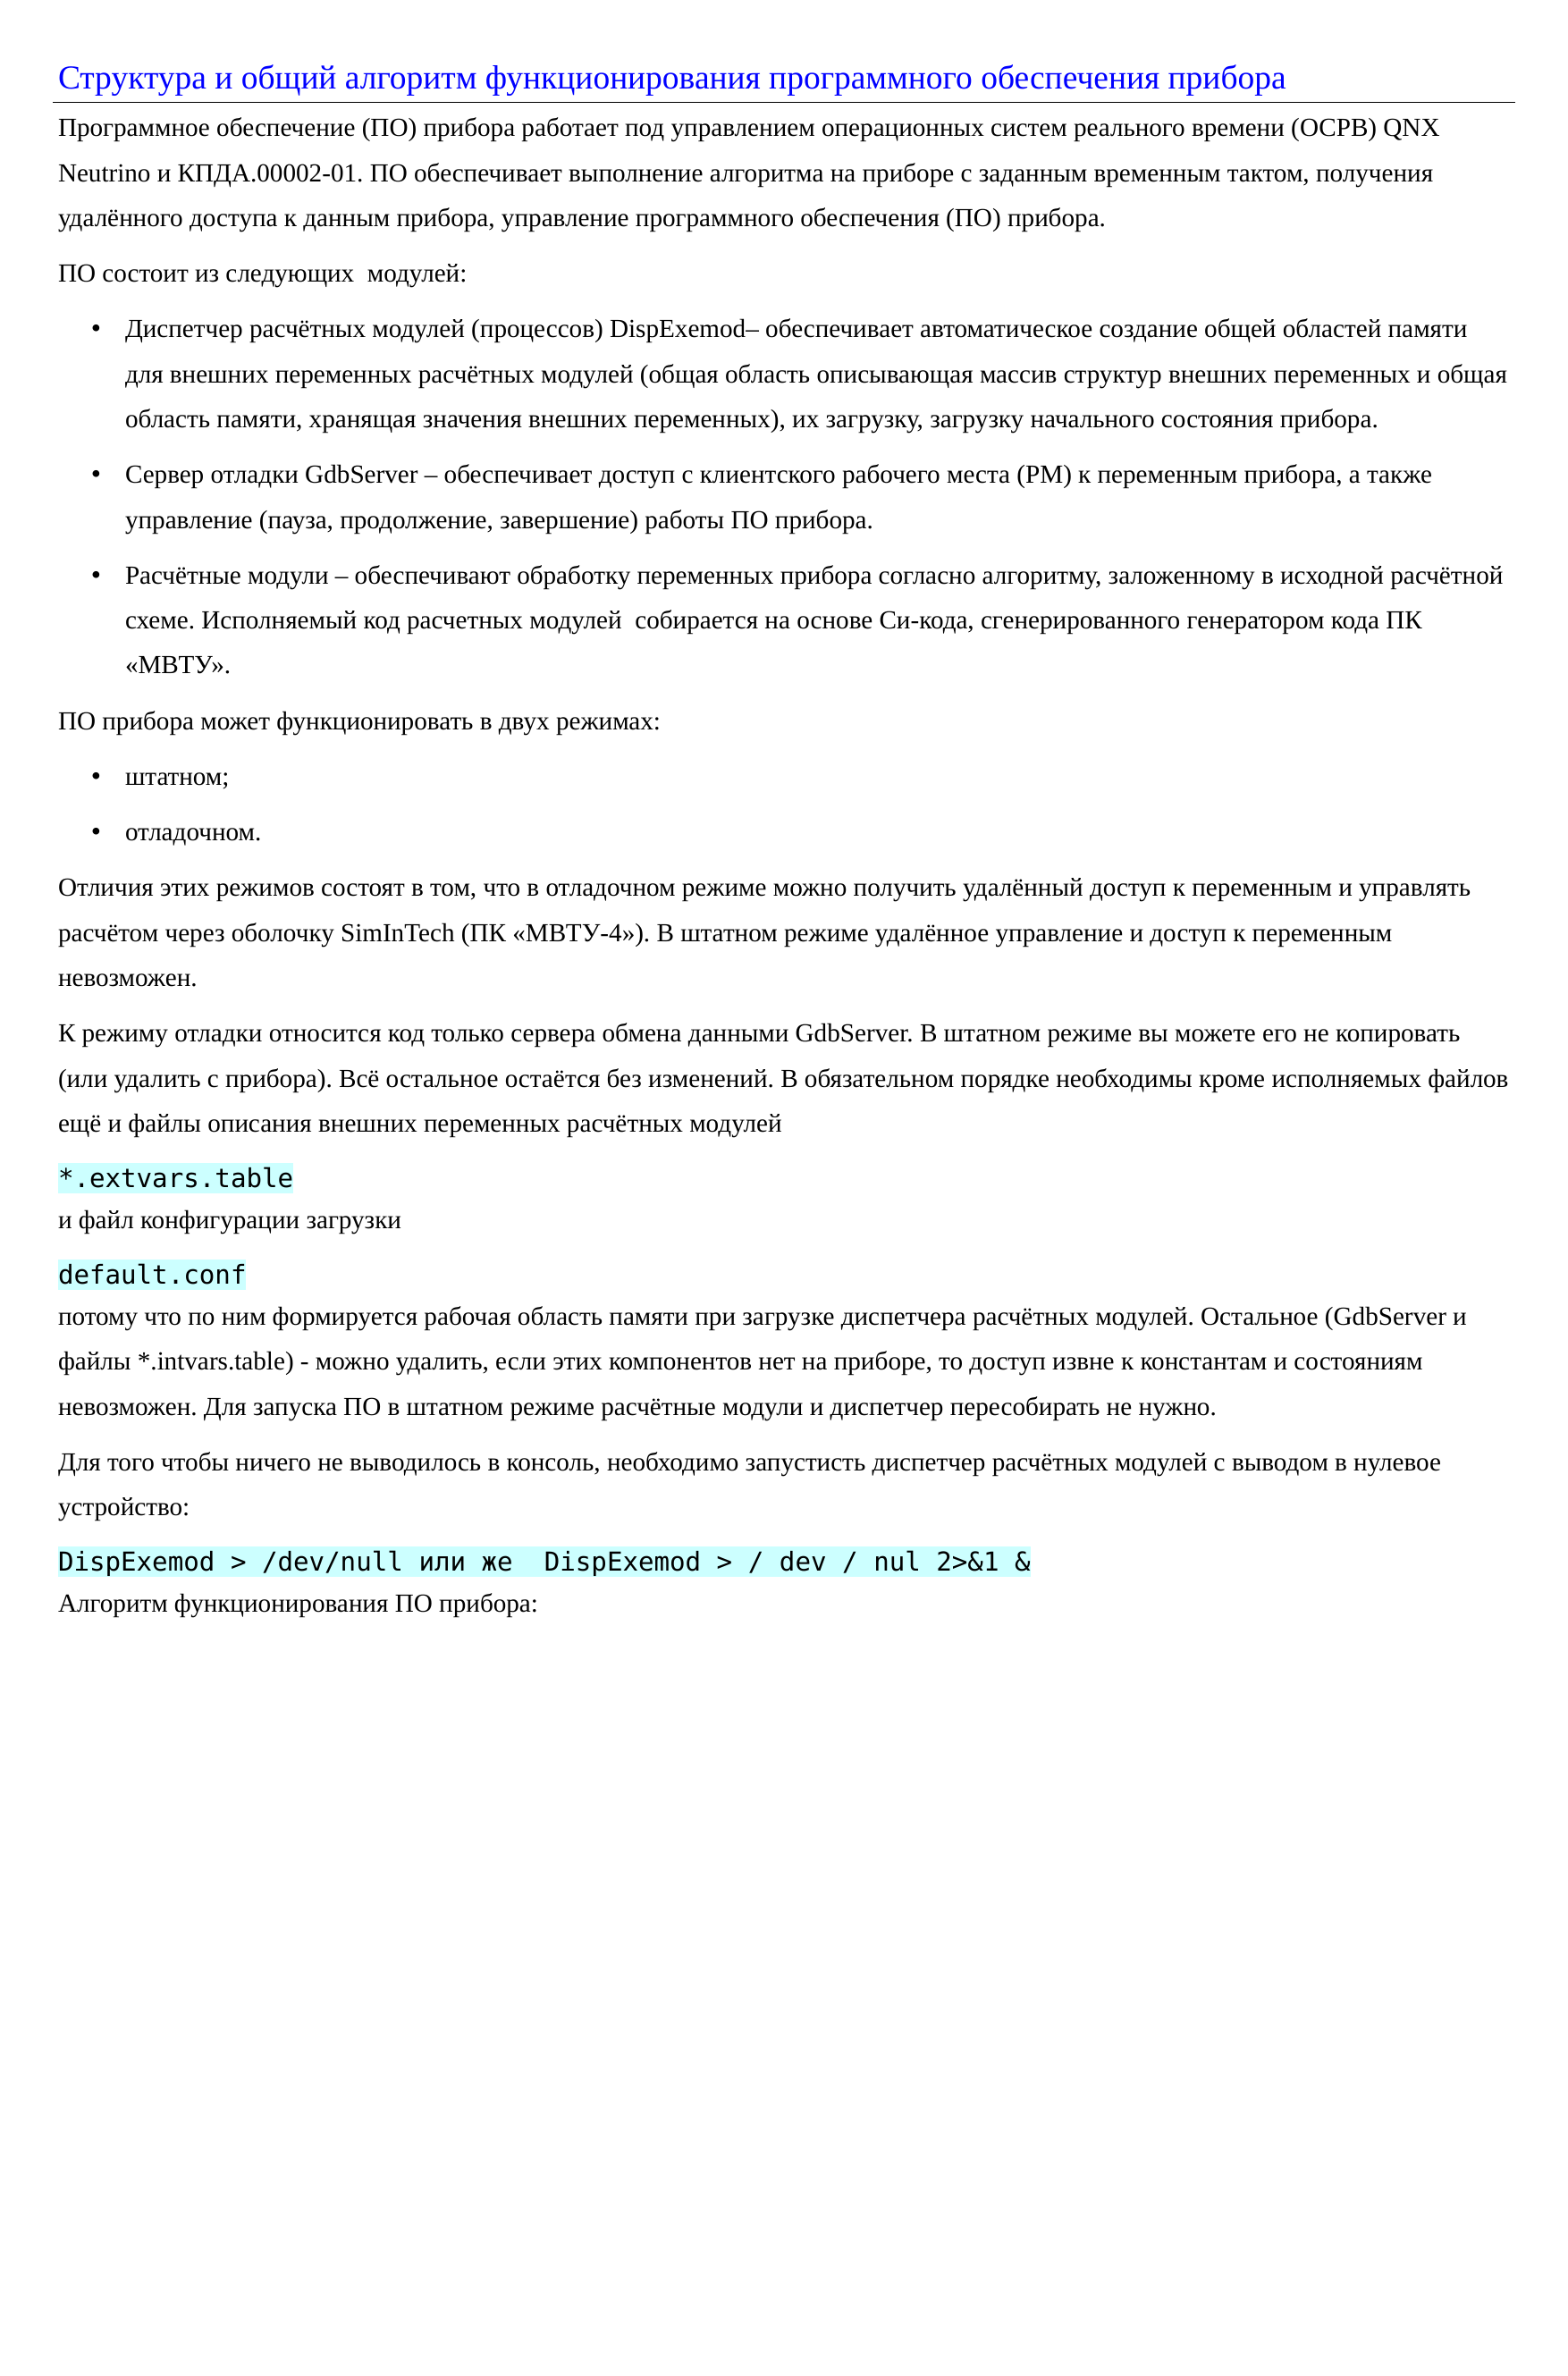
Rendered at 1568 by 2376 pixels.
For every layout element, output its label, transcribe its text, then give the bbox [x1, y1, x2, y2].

table_cell Программное обеспечение (ПО) прибора работает под управлением операционных систем реального времени (ОСРВ) QNX Neutrino и КПДА.00002-01. ПО обеспечивает выполнение алгоритма на приборе с заданным временным тактом, получения удалённого доступа к данным прибора, управление программного обеспечения (ПО) прибора. ПО состоит из следующих модулей: Диспетчер расчётных модулей (процессов) DispExemod– обеспечивает автоматическое создание общей областей памяти для внешних переменных расчётных модулей (общая область описывающая массив структур внешних переменных и общая область памяти, хранящая значения внешних переменных), их загрузку, загрузку начального состояния прибора. Сервер отладки GdbServer – обеспечивает доступ с клиентского рабочего места (РМ) к переменным прибора, а также управление (пауза, продолжение, завершение) работы ПО прибора. Расчётные модули – обеспечивают обработку переменных прибора согласно алгоритму, заложенному в исходной расчётной схеме. Исполняемый код расчетных модулей собирается на основе Си-кода, сгенерированного генератором кода ПК «МВТУ». ПО прибора может функционировать в двух режимах: штатном; отладочном. Отличия этих режимов состоят в том, что в отладочном режиме можно получить удалённый доступ к переменным и управлять расчётом через оболочку SimInTech (ПК «МВТУ-4»). В штатном режиме удалённое управление и доступ к переменным невозможен. К режиму отладки относится код только сервера обмена данными GdbServer. В штатном режиме вы можете его не копировать (или удалить с прибора). Всё остальное остаётся без изменений. В обязательном порядке необходимы кроме исполняемых файлов ещё и файлы описания внешних переменных расчётных модулей *.extvars.table и файл конфигурации загрузки default.conf потому что по ним формируется рабочая область памяти при загрузке диспетчера расчётных модулей. Остальное (GdbServer и файлы *.intvars.table) - можно удалить, если этих компонентов нет на приборе, то доступ извне к константам и состояниям невозможен. Для запуска ПО в штатном режиме расчётные модули и диспетчер пересобирать не нужно. Для того чтобы ничего не выводилось в консоль, необходимо запустисть диспетчер расчётных модулей с выводом в нулевое устройство: DispExemod > /dev/null или же DispExemod > / dev / nul 2>&1 & Алгоритм функционирования ПО прибора: Структура и взаимосвязи ПО прибора: [53, 103, 1515, 1628]
table_header Структура и общий алгоритм функционирования программного обеспечения прибора [53, 53, 1515, 102]
